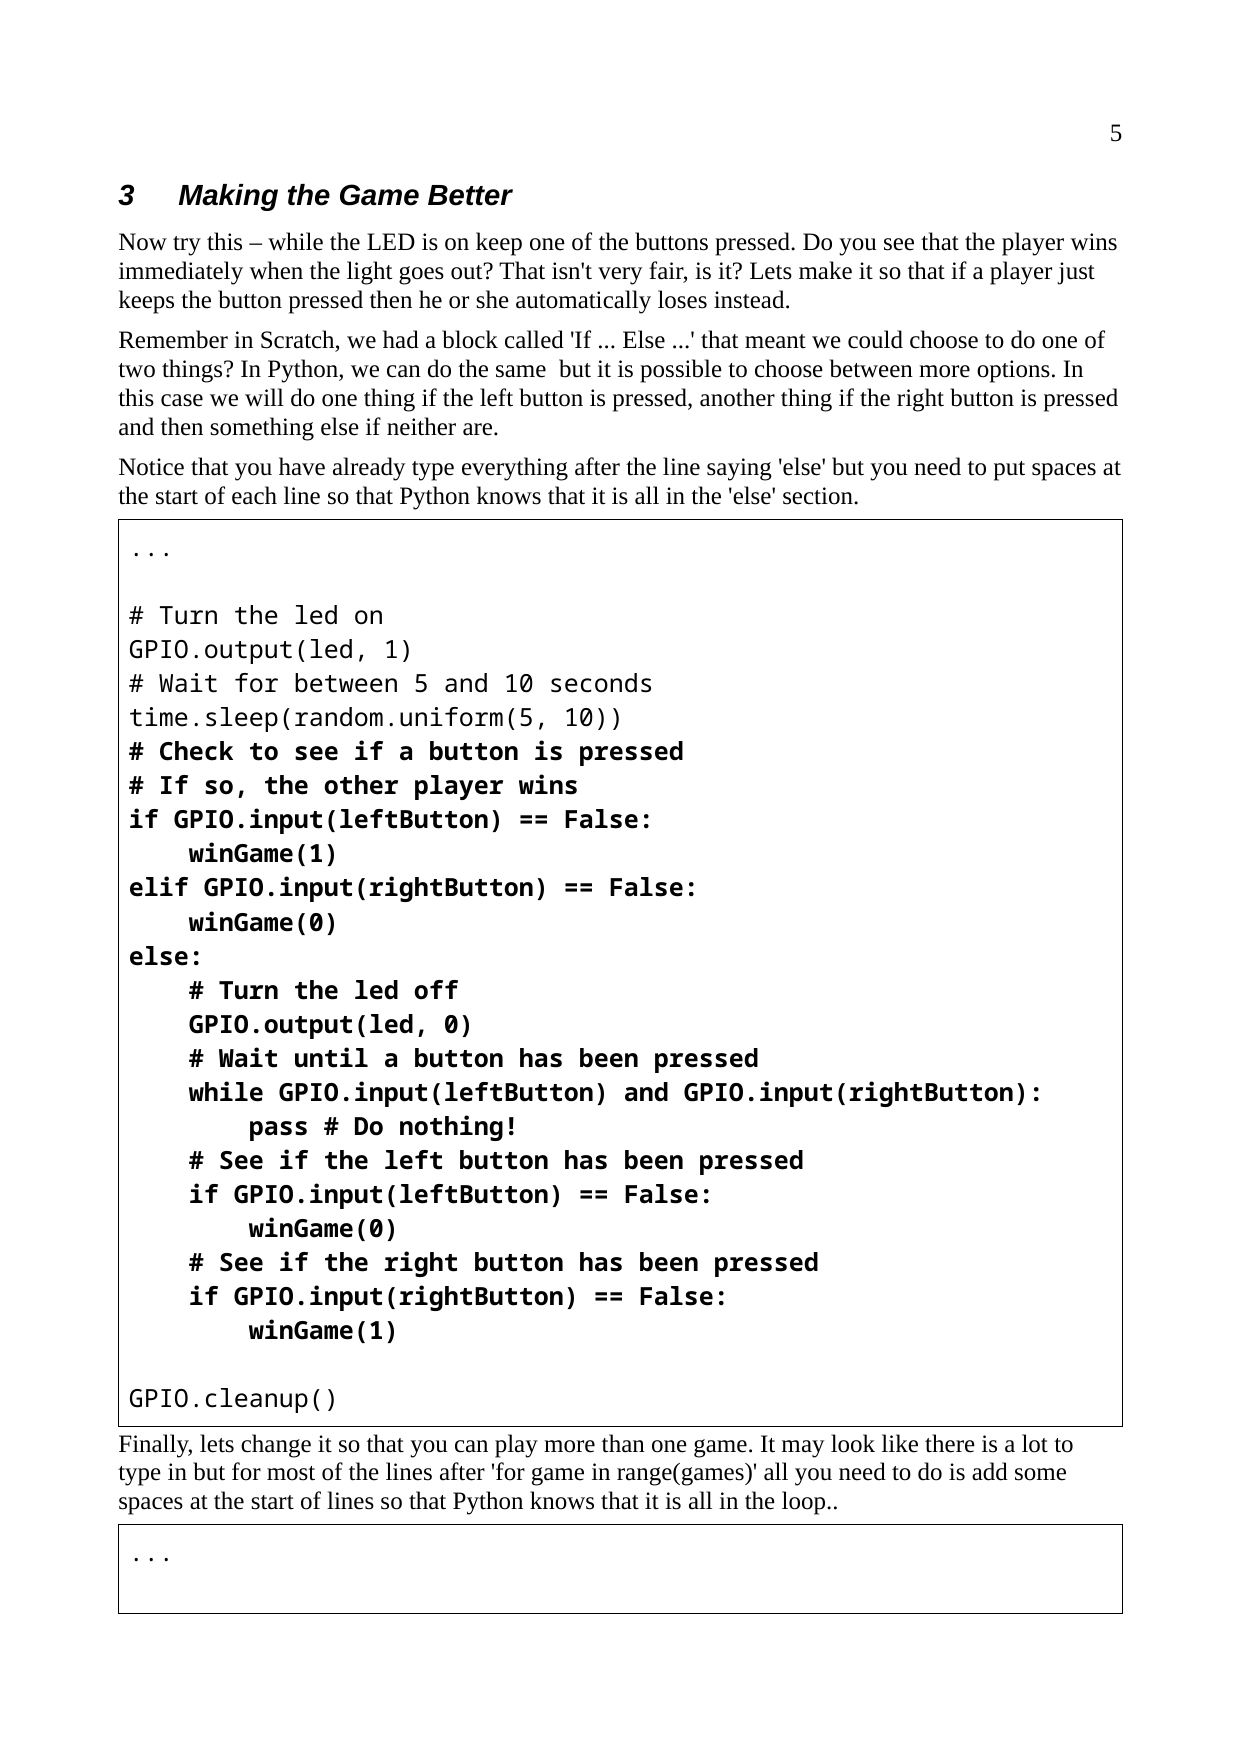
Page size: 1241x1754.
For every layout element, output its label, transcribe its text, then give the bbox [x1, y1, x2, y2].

text winGame(0) [119, 1200, 1122, 1234]
text winGame(0) [119, 893, 1122, 928]
text # See if the right button has been pressed [119, 1234, 1122, 1268]
text winGame(1) [119, 825, 1122, 859]
subtitle Making the Game Better [118, 178, 1122, 212]
text # Wait until a button has been pressed [119, 1030, 1122, 1064]
text while GPIO.input(leftButton) and GPIO.input(rightButton): [119, 1064, 1122, 1098]
text ... [119, 1525, 1122, 1569]
text if GPIO.input(leftButton) == False: [119, 1166, 1122, 1200]
text elif GPIO.input(rightButton) == False: [119, 859, 1122, 893]
text # Turn the led off [119, 962, 1122, 996]
text ... [119, 520, 1122, 563]
text GPIO.output(led, 1) [119, 621, 1122, 655]
text else: [119, 928, 1122, 962]
text # Wait for between 5 and 10 seconds [119, 655, 1122, 689]
text Notice that you have already type everything after the line saying 'else' but you need to put spaces at the start of each line so that Python knows that it is all in the 'else' section. [118, 452, 1122, 510]
text # See if the left button has been pressed [119, 1132, 1122, 1166]
text if GPIO.input(leftButton) == False: [119, 791, 1122, 825]
text Finally, lets change it so that you can play more than one game. It may look like there is a lot to type in but for most of the lines after 'for game in range(games)' all you need to do is add some spaces at the start of lines so that Python knows that it is all in the loop.. [118, 1429, 1122, 1515]
text # Turn the led on [119, 587, 1122, 621]
text Now try this – while the LED is on keep one of the buttons pressed. Do you see that the player wins immediately when the light goes out? That isn't very fair, is it? Lets make it so that if a player just keeps the button pressed then he or she automatically loses instead. [118, 227, 1122, 313]
text winGame(1) [119, 1302, 1122, 1347]
text # If so, the other player wins [119, 757, 1122, 791]
text GPIO.cleanup() [119, 1370, 1122, 1426]
text GPIO.output(led, 0) [119, 996, 1122, 1030]
text time.sleep(random.uniform(5, 10)) [119, 689, 1122, 723]
text if GPIO.input(rightButton) == False: [119, 1268, 1122, 1302]
text pass # Do nothing! [119, 1098, 1122, 1132]
text Remember in Scratch, we had a block called 'If ... Else ...' that meant we could choose to do one of two things? In Python, we can do the same but it is possible to choose between more options. In this case we will do one thing if the left button is pressed, another thing if the right button is pressed and then something else if neither are. [118, 325, 1122, 440]
text # Check to see if a button is pressed [119, 723, 1122, 757]
